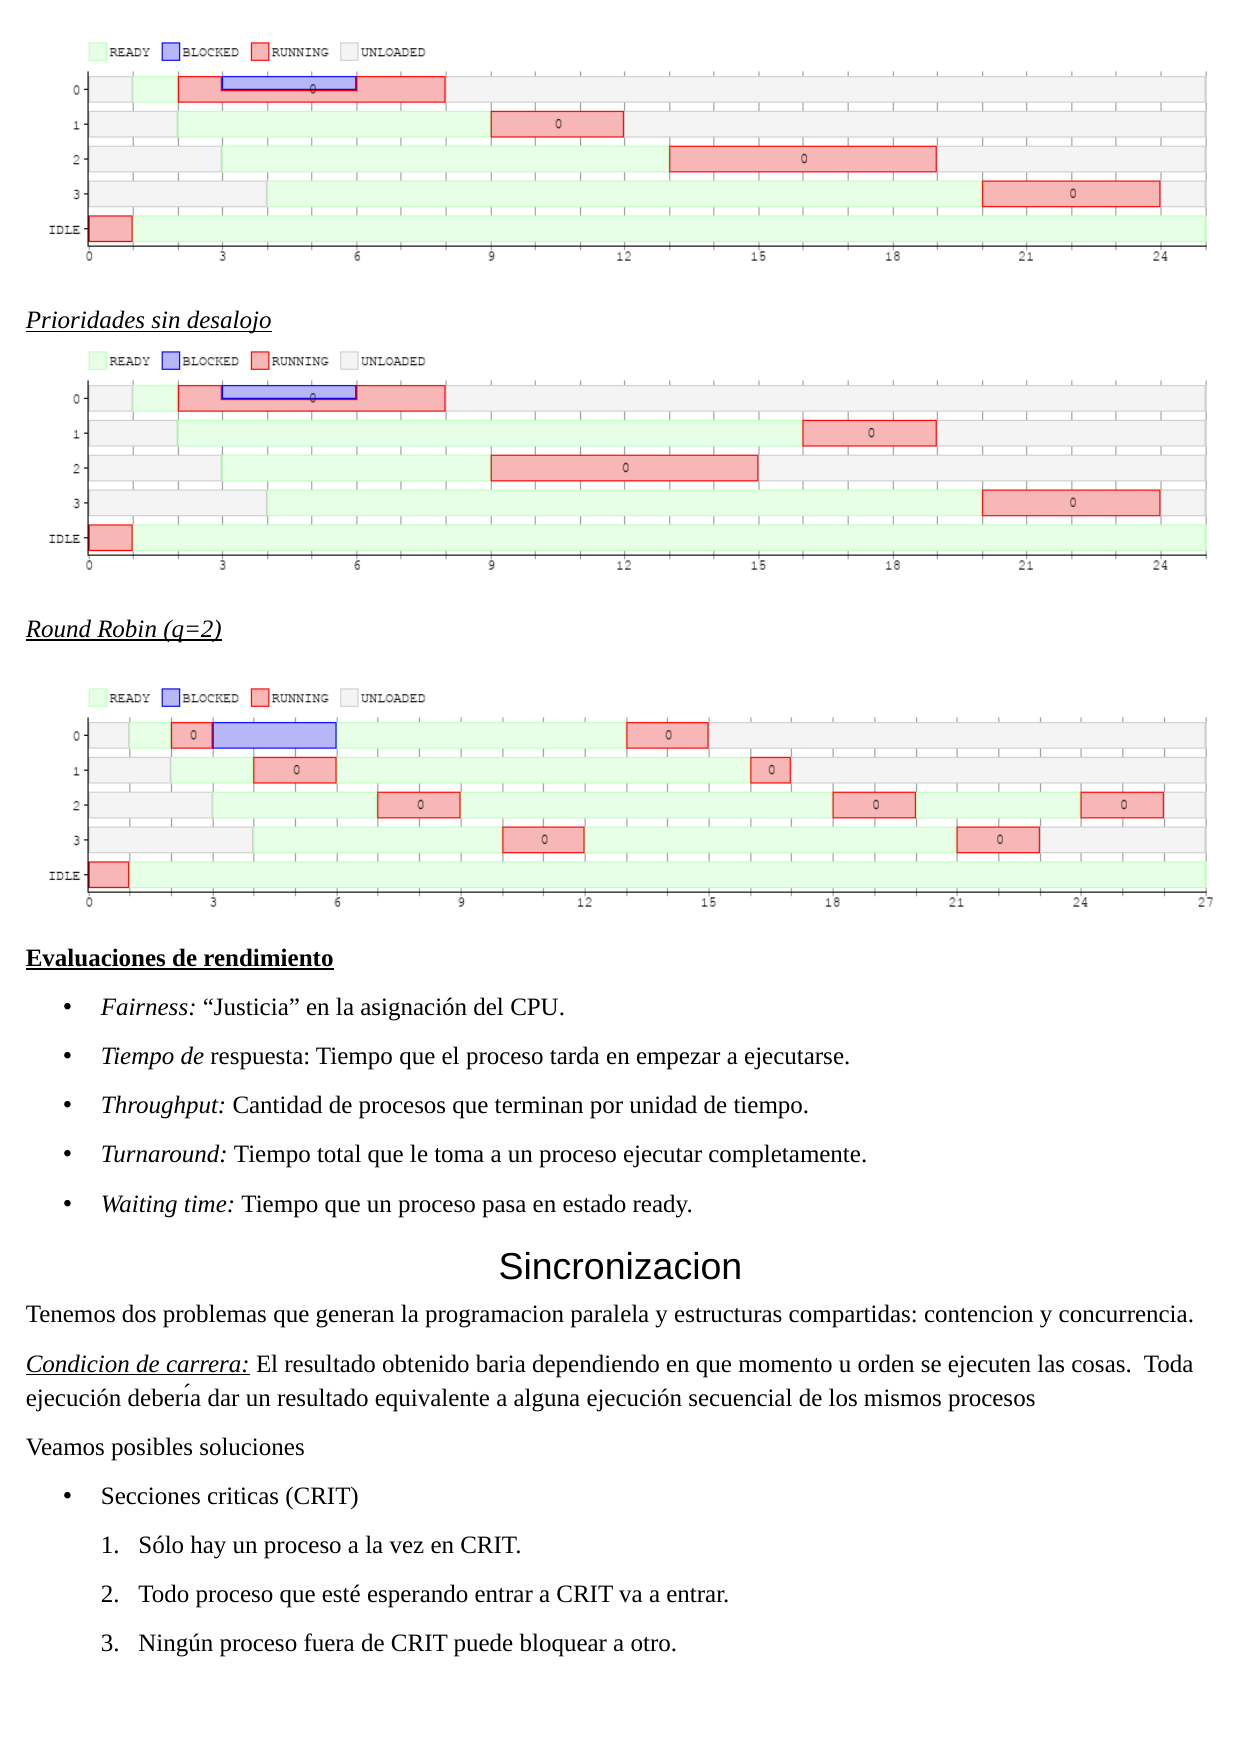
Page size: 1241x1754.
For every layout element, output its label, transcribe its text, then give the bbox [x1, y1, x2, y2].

subtitle Sincronizacion [26, 1244, 1215, 1287]
picture [25, 671, 1215, 923]
text Prioridades sin desalojo [26, 306, 1215, 334]
text Evaluaciones de rendimiento [26, 943, 1215, 972]
list Todo proceso que esté esperando entrar a CRIT va a entrar. [101, 1579, 1215, 1608]
list Ningún proceso fuera de CRIT puede bloquear a otro. [101, 1628, 1215, 1657]
list Fairness: “Justicia” en la asignación del CPU. [63, 992, 1215, 1021]
text Veamos posibles soluciones [26, 1432, 1215, 1461]
list Waiting time: Tiempo que un proceso pasa en estado ready. [63, 1189, 1215, 1217]
list Throughput: Cantidad de procesos que terminan por unidad de tiempo. [63, 1091, 1215, 1119]
text Condicion de carrera: El resultado obtenido baria dependiendo en que momento u orden se ejecuten las cosas. Toda ejecución deberı́a dar un resultado equivalente a alguna ejecución secuencial de los mismos procesos [26, 1349, 1215, 1412]
list Sólo hay un proceso a la vez en CRIT. [101, 1530, 1215, 1559]
list Secciones criticas (CRIT) [63, 1481, 1215, 1510]
picture [25, 334, 1215, 586]
list Tiempo de respuesta: Tiempo que el proceso tarda en empezar a ejecutarse. [63, 1041, 1215, 1070]
list Turnaround: Tiempo total que le toma a un proceso ejecutar completamente. [63, 1139, 1215, 1168]
text Tenemos dos problemas que generan la programacion paralela y estructuras compartidas: contencion y concurrencia. [26, 1299, 1215, 1328]
text Round Robin (q=2) [26, 614, 1215, 643]
picture [25, 25, 1215, 277]
